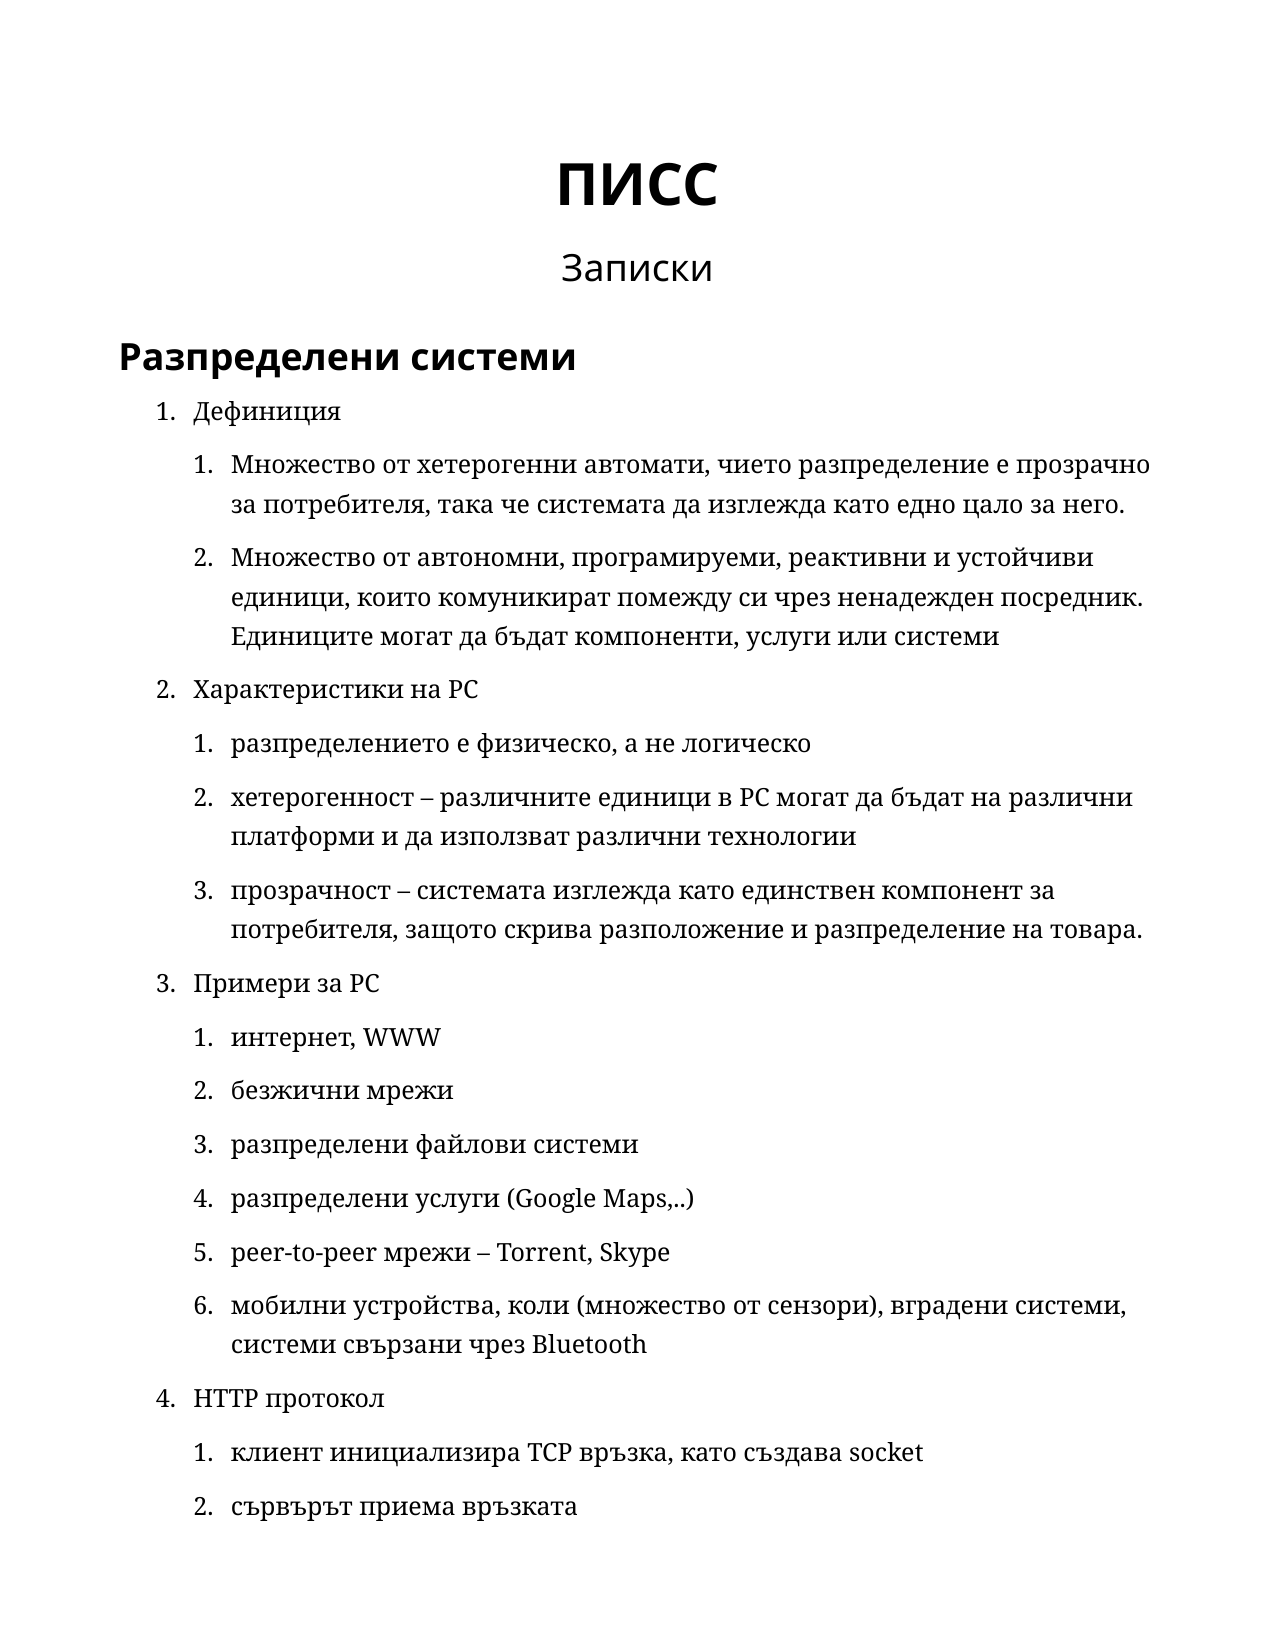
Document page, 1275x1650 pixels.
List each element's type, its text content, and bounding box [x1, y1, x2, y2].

list Дефиниция [156, 393, 1157, 427]
list мобилни устройства, коли (множество от сензори), вградени системи, системи свързани чрез Bluetooth [193, 1288, 1157, 1361]
list HTTP протокол [156, 1381, 1157, 1415]
list хетерогенност – различните единици в РС могат да бъдат на различни платформи и да използват различни технологии [193, 780, 1157, 853]
list Множество от хетерогенни автомати, чието разпределение е прозрачно за потребителя, така че системата да изглежда като едно цало за него. [193, 447, 1157, 520]
list клиент инициализира TCP връзка, като създава socket [193, 1435, 1157, 1469]
title ПИСС [118, 143, 1157, 223]
list безжични мрежи [193, 1073, 1157, 1107]
list Примери за РС [156, 966, 1157, 999]
subtitle Разпределени системи [118, 330, 1157, 381]
list разпределени файлови системи [193, 1127, 1157, 1161]
list сървърът приема връзката [193, 1488, 1157, 1522]
subtitle Записки [118, 241, 1157, 292]
list Множество от автономни, програмируеми, реактивни и устойчиви единици, които комуникират помежду си чрез ненадежден посредник. Единиците могат да бъдат компоненти, услуги или системи [193, 540, 1157, 652]
list peer-to-peer мрежи – Torrent, Skype [193, 1234, 1157, 1268]
list разпределени услуги (Google Maps,..) [193, 1181, 1157, 1214]
list прозрачност – системата изглежда като единствен компонент за потребителя, защото скрива разположение и разпределение на товара. [193, 873, 1157, 946]
list интернет, WWW [193, 1019, 1157, 1053]
list разпределението е физическо, а не логическо [193, 726, 1157, 760]
list Характеристики на РС [156, 672, 1157, 706]
